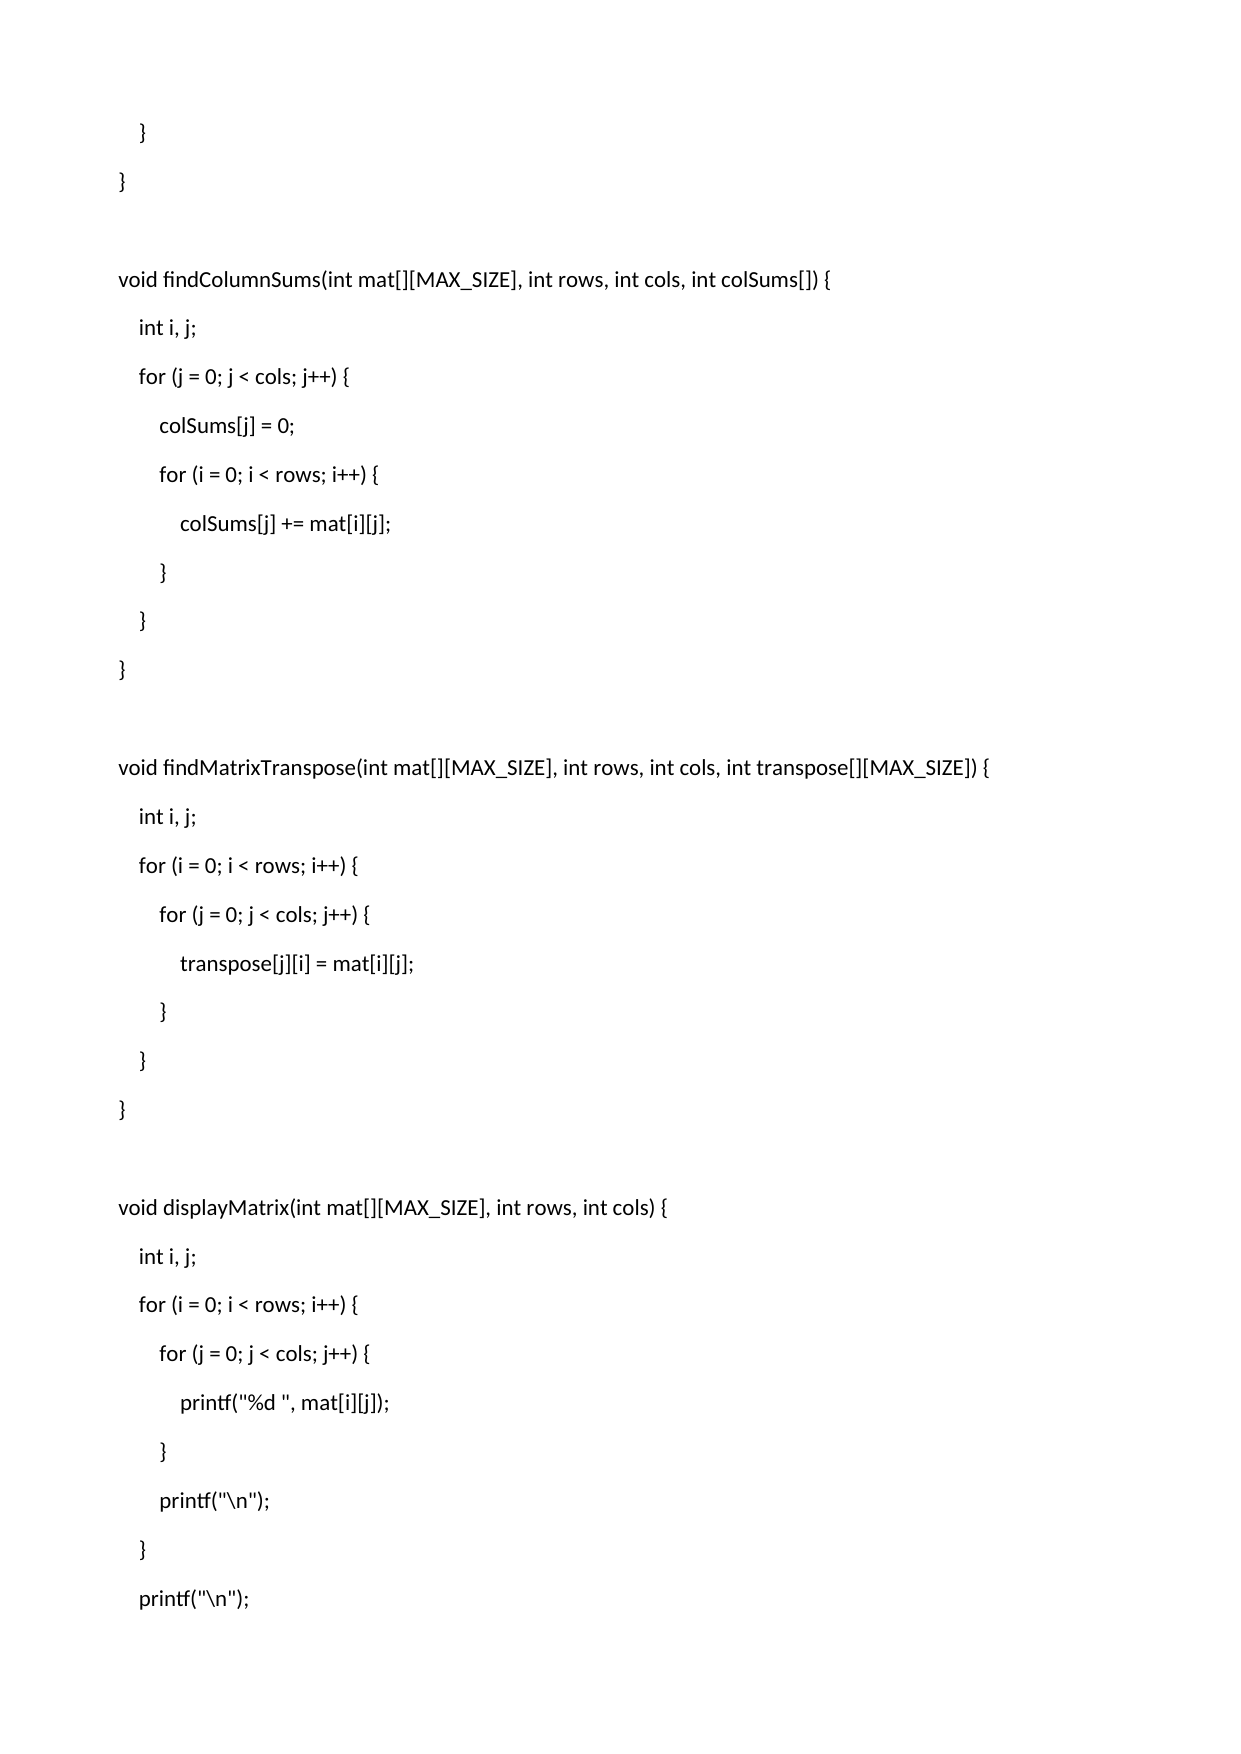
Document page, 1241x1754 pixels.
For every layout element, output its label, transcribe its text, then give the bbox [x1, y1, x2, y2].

text } [118, 1437, 1122, 1465]
text int i, j; [118, 1242, 1122, 1270]
text for (i = 0; i < rows; i++) { [118, 1291, 1122, 1319]
text int i, j; [118, 313, 1122, 342]
text } [118, 656, 1122, 683]
text void displayMatrix(int mat[][MAX_SIZE], int rows, int cols) { [118, 1193, 1122, 1221]
text void findMatrixTranspose(int mat[][MAX_SIZE], int rows, int cols, int transpose[][MAX_SIZE]) { [118, 753, 1122, 781]
text } [118, 558, 1122, 586]
text colSums[j] = 0; [118, 411, 1122, 439]
text colSums[j] += mat[i][j]; [118, 509, 1122, 537]
text printf("\n"); [118, 1486, 1122, 1514]
text } [118, 118, 1122, 146]
text transpose[j][i] = mat[i][j]; [118, 949, 1122, 977]
text for (i = 0; i < rows; i++) { [118, 851, 1122, 879]
text } [118, 1046, 1122, 1074]
text printf("%d ", mat[i][j]); [118, 1388, 1122, 1416]
text for (j = 0; j < cols; j++) { [118, 1339, 1122, 1367]
text } [118, 997, 1122, 1026]
text } [118, 1535, 1122, 1563]
text for (j = 0; j < cols; j++) { [118, 362, 1122, 390]
text for (j = 0; j < cols; j++) { [118, 900, 1122, 928]
text printf("\n"); [118, 1584, 1122, 1612]
text void findColumnSums(int mat[][MAX_SIZE], int rows, int cols, int colSums[]) { [118, 265, 1122, 293]
text } [118, 1095, 1122, 1123]
text } [118, 607, 1122, 635]
text for (i = 0; i < rows; i++) { [118, 460, 1122, 488]
text int i, j; [118, 802, 1122, 830]
text } [118, 167, 1122, 195]
